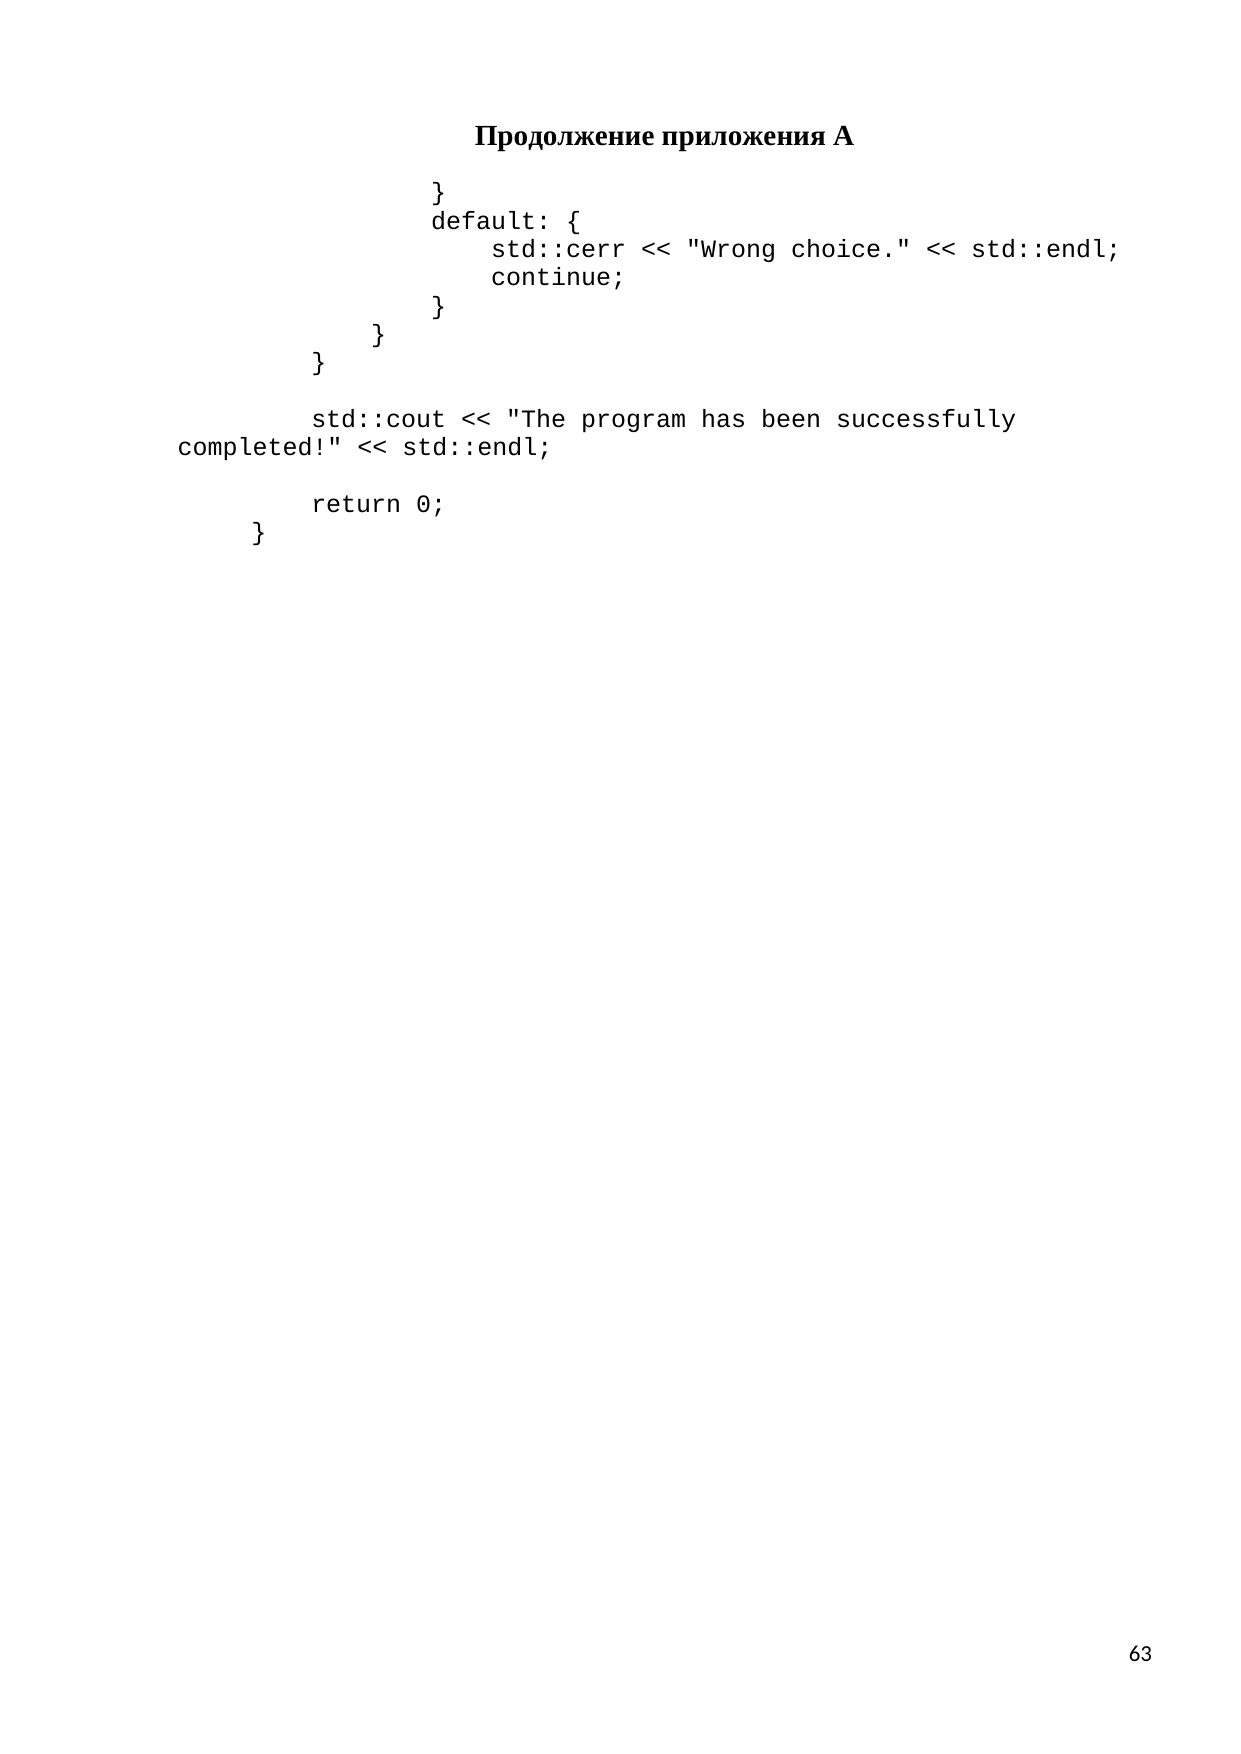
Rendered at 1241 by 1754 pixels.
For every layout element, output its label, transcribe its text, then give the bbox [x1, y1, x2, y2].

text } [177, 520, 1152, 548]
text } [177, 180, 1152, 208]
text } [177, 350, 1152, 378]
text } [177, 322, 1152, 350]
text default: { [177, 208, 1152, 237]
text Продолжение приложения А [177, 118, 1152, 152]
text std::cerr << "Wrong choice." << std::endl; [177, 237, 1152, 265]
text continue; [177, 265, 1152, 293]
text return 0; [177, 492, 1152, 520]
text } [177, 293, 1152, 322]
text std::cout << "The program has been successfully completed!" << std::endl; [177, 407, 1152, 463]
